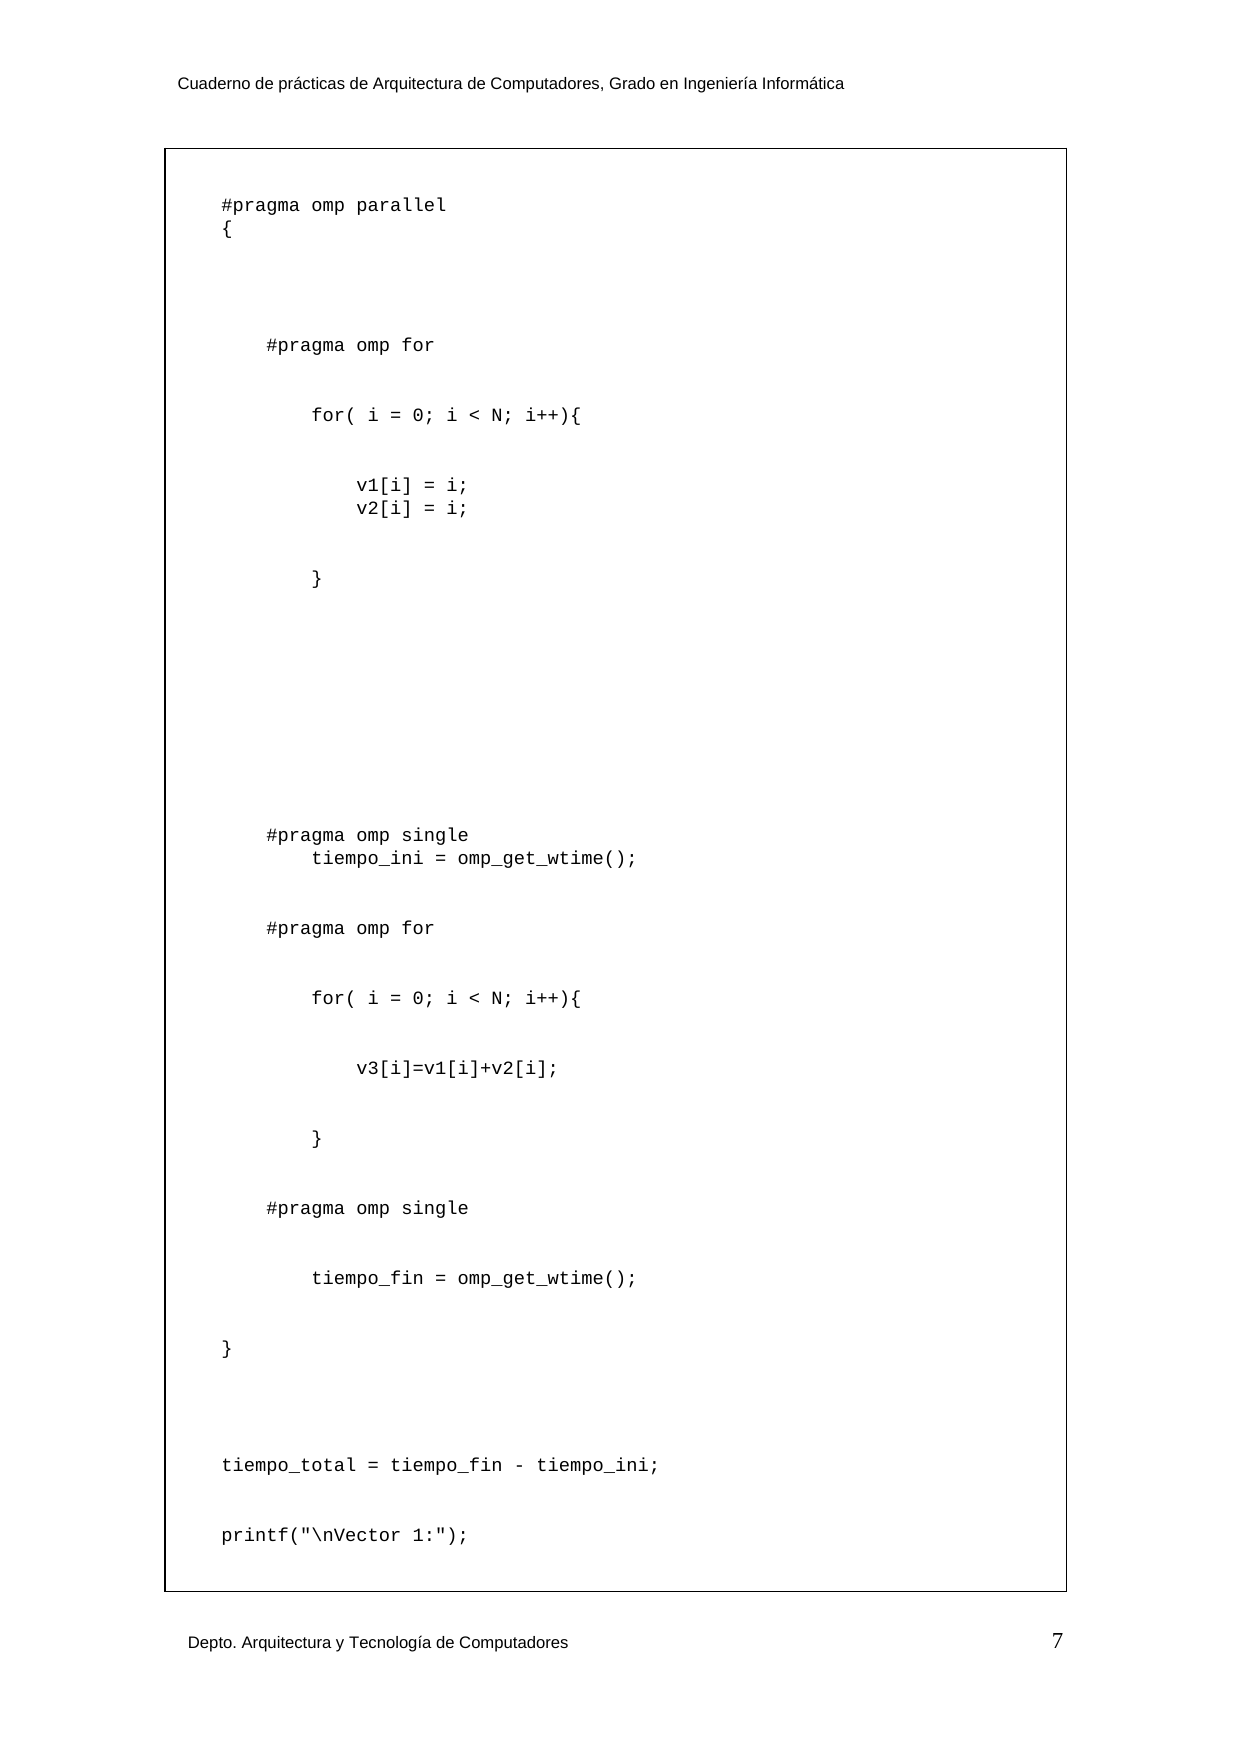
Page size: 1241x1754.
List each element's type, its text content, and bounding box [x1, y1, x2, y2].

table_header #pragma omp parallel { #pragma omp for for( i = 0; i < N; i++){ v1[i] = i; v2[i] = i; } #pragma omp single tiempo_ini = omp_get_wtime(); #pragma omp for for( i = 0; i < N; i++){ v3[i]=v1[i]+v2[i]; } #pragma omp single tiempo_fin = omp_get_wtime(); } tiempo_total = tiempo_fin - tiempo_ini; printf("\nVector 1:"); [166, 149, 1066, 1591]
